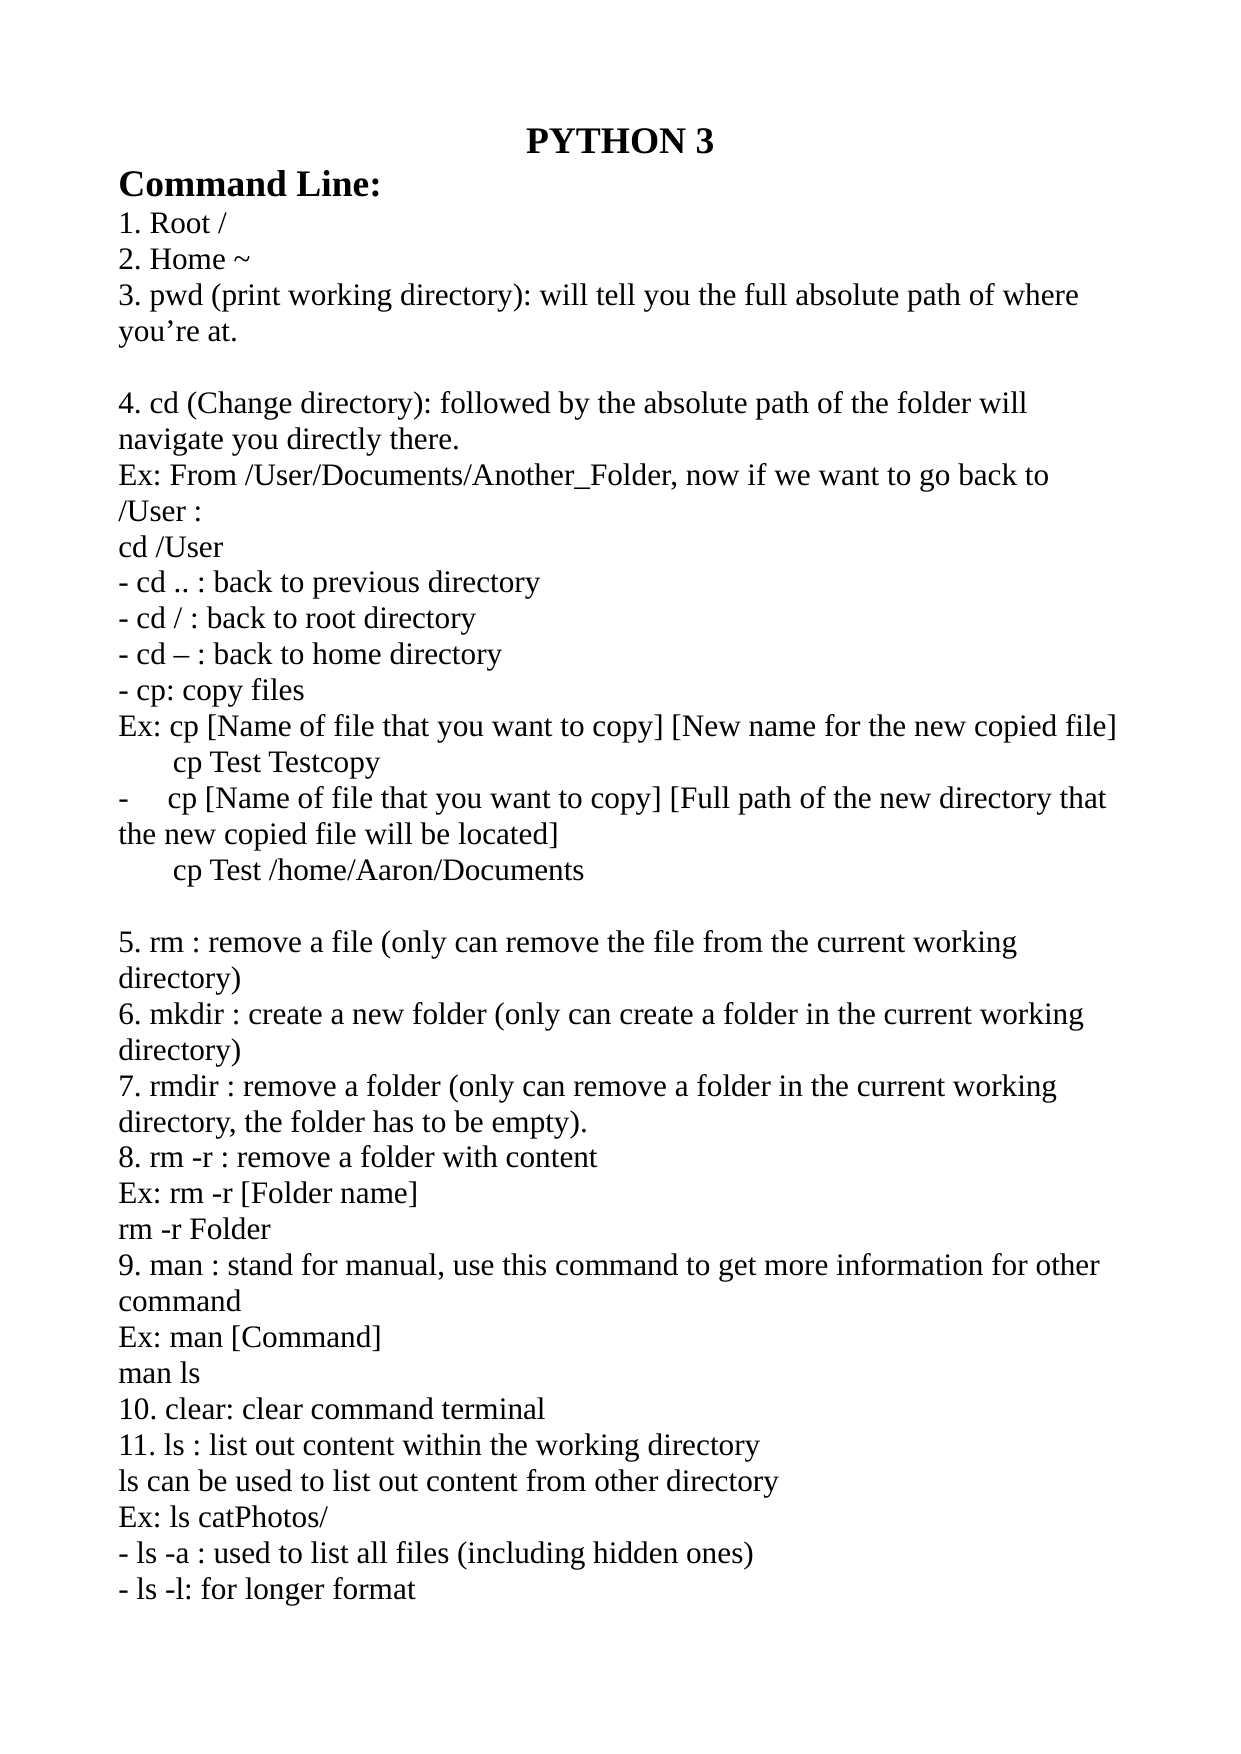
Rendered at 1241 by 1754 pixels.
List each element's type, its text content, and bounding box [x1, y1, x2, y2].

text 5. rm : remove a file (only can remove the file from the current working directory) [118, 923, 1122, 995]
text 11. ls : list out content within the working directory [118, 1426, 1122, 1462]
text Ex: cp [Name of file that you want to copy] [New name for the new copied file] [118, 707, 1122, 743]
text cp Test Testcopy [118, 743, 1122, 779]
text ls can be used to list out content from other directory [118, 1462, 1122, 1498]
text - cd – : back to home directory [118, 636, 1122, 672]
text 1. Root / [118, 204, 1122, 240]
text Ex: From /User/Documents/Another_Folder, now if we want to go back to /User : [118, 456, 1122, 528]
text 7. rmdir : remove a folder (only can remove a folder in the current working directory, the folder has to be empty). [118, 1067, 1122, 1139]
text Ex: man [Command] [118, 1318, 1122, 1354]
text - cd / : back to root directory [118, 600, 1122, 636]
text 4. cd (Change directory): followed by the absolute path of the folder will navigate you directly there. [118, 384, 1122, 456]
text Ex: ls catPhotos/ [118, 1498, 1122, 1534]
text - ls -l: for longer format [118, 1570, 1122, 1606]
text Command Line: [118, 161, 1122, 204]
text cd /User [118, 528, 1122, 564]
text 8. rm -r : remove a folder with content [118, 1139, 1122, 1175]
text cp Test /home/Aaron/Documents [118, 851, 1122, 887]
text PYTHON 3 [118, 118, 1122, 161]
text - cp: copy files [118, 672, 1122, 707]
text 9. man : stand for manual, use this command to get more information for other command [118, 1247, 1122, 1318]
text - cp [Name of file that you want to copy] [Full path of the new directory that the new copied file will be located] [118, 779, 1122, 851]
text Ex: rm -r [Folder name] [118, 1175, 1122, 1211]
text - ls -a : used to list all files (including hidden ones) [118, 1534, 1122, 1570]
text man ls [118, 1354, 1122, 1390]
text 6. mkdir : create a new folder (only can create a folder in the current working directory) [118, 995, 1122, 1067]
text rm -r Folder [118, 1211, 1122, 1247]
text - cd .. : back to previous directory [118, 564, 1122, 600]
text 10. clear: clear command terminal [118, 1390, 1122, 1426]
text 3. pwd (print working directory): will tell you the full absolute path of where you’re at. [118, 276, 1122, 348]
text 2. Home ~ [118, 240, 1122, 276]
